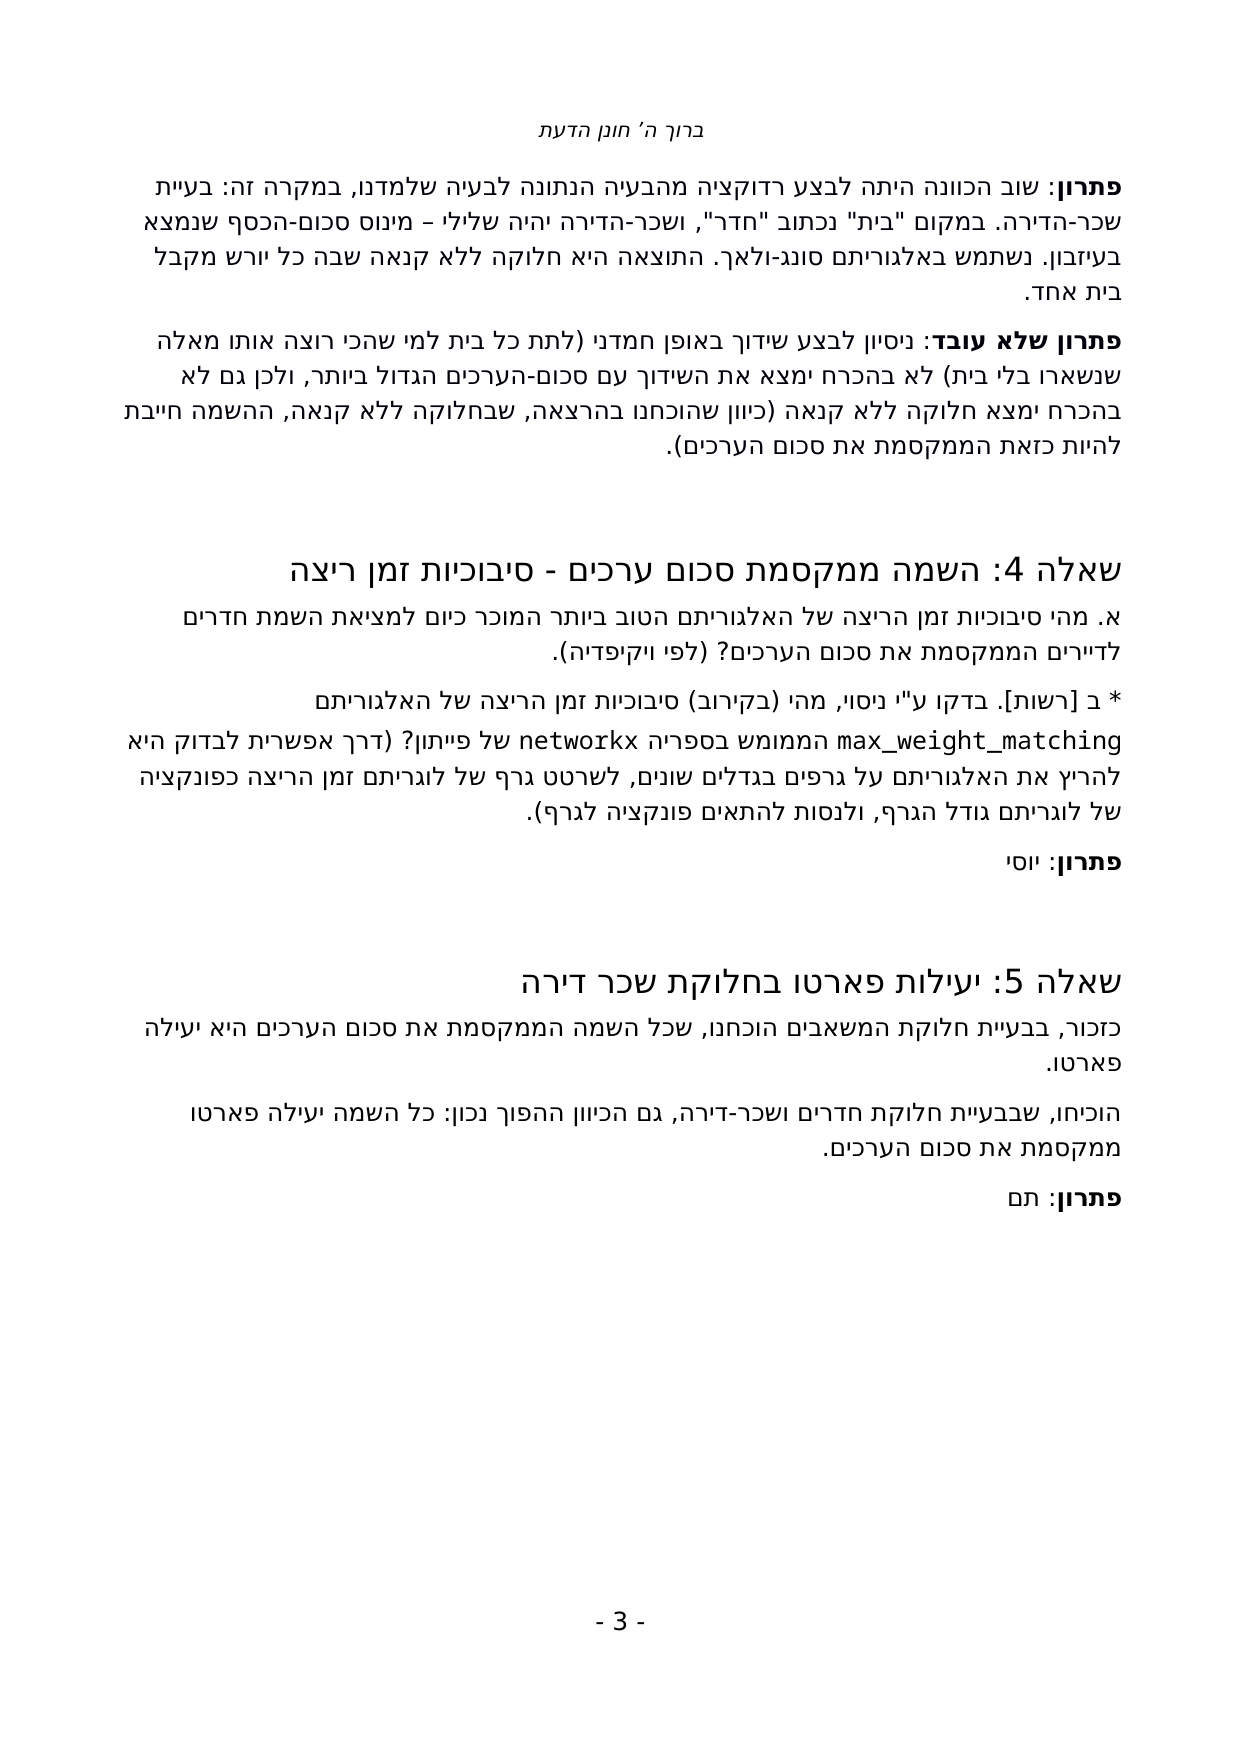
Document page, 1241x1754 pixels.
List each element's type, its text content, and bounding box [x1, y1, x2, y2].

text א. מהי סיבוכיות זמן הריצה של האלגוריתם הטוב ביותר המוכר כיום למציאת השמת חדרים לדיירים הממקסמת את סכום הערכים? (לפי ויקיפדיה). [118, 602, 1122, 666]
text פתרון: שוב הכוונה היתה לבצע רדוקציה מהבעיה הנתונה לבעיה שלמדנו, במקרה זה: בעיית שכר-הדירה. במקום "בית" נכתוב "חדר", ושכר-הדירה יהיה שלילי – מינוס סכום-הכסף שנמצא בעיזבון. נשתמש באלגוריתם סונג-ולאך. התוצאה היא חלוקה ללא קנאה שבה כל יורש מקבל בית אחד. [118, 172, 1122, 306]
text פתרון: יוסי [118, 847, 1122, 876]
text הוכיחו, שבבעיית חלוקת חדרים ושכר-דירה, גם הכיוון ההפוך נכון: כל השמה יעילה פארטו ממקסמת את סכום הערכים. [118, 1098, 1122, 1162]
subtitle שאלה 4: השמה ממקסמת סכום ערכים - סיבוכיות זמן ריצה [118, 551, 1122, 589]
text פתרון: תם [118, 1183, 1122, 1212]
text כזכור, בבעיית חלוקת המשאבים הוכחנו, שכל השמה הממקסמת את סכום הערכים היא יעילה פארטו. [118, 1014, 1122, 1078]
subtitle שאלה 5: יעילות פארטו בחלוקת שכר דירה [118, 962, 1122, 1001]
text * ב [רשות]. בדקו ע"י ניסוי, מהי (בקירוב) סיבוכיות זמן הריצה של האלגוריתם max_weight_matching הממומש בספריה networkx של פייתון? (דרך אפשרית לבדוק היא להריץ את האלגוריתם על גרפים בגדלים שונים, לשרטט גרף של לוגריתם זמן הריצה כפונקציה של לוגריתם גודל הגרף, ולנסות להתאים פונקציה לגרף). [118, 686, 1122, 826]
text פתרון שלא עובד: ניסיון לבצע שידוך באופן חמדני (לתת כל בית למי שהכי רוצה אותו מאלה שנשארו בלי בית) לא בהכרח ימצא את השידוך עם סכום-הערכים הגדול ביותר, ולכן גם לא בהכרח ימצא חלוקה ללא קנאה (כיוון שהוכחנו בהרצאה, שבחלוקה ללא קנאה, ההשמה חייבת להיות כזאת הממקסמת את סכום הערכים). [118, 326, 1122, 461]
